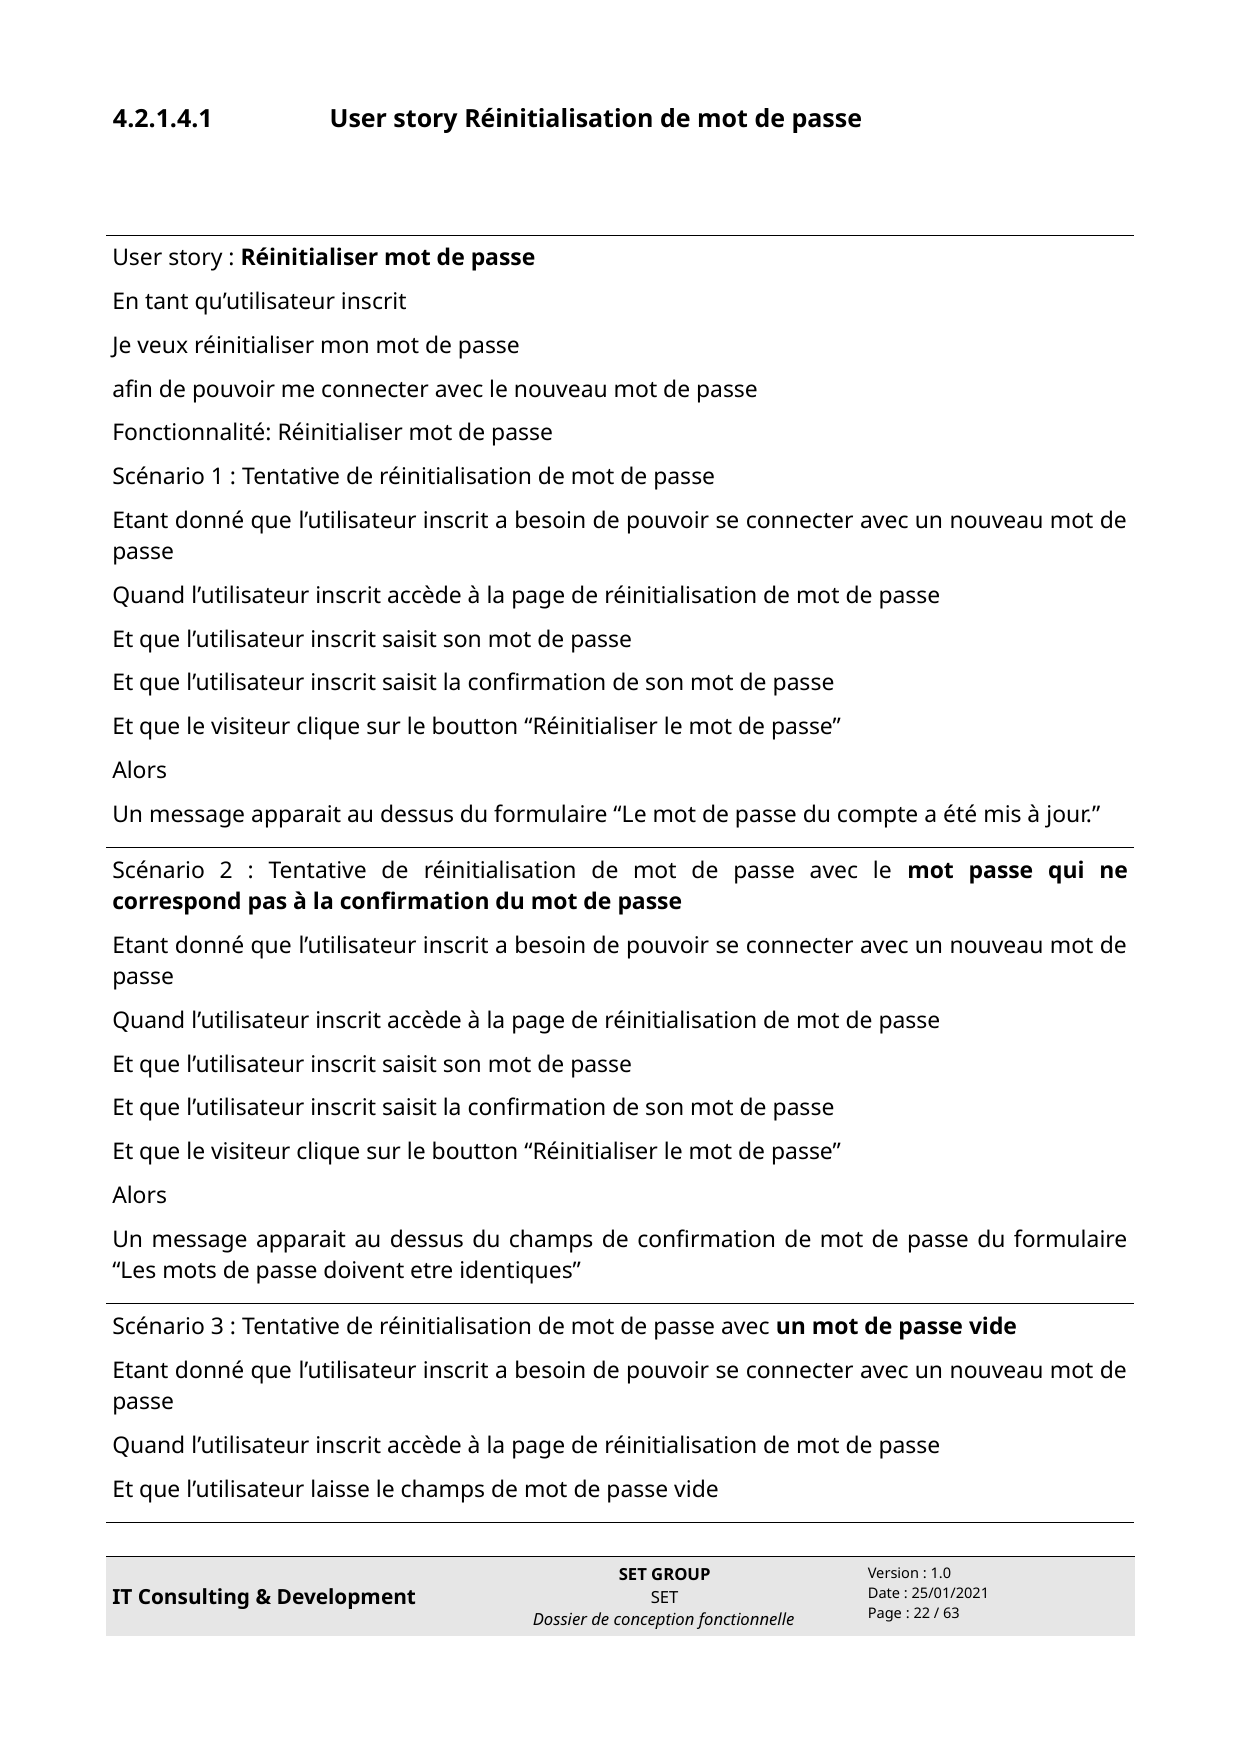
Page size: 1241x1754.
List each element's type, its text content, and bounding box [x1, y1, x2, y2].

table_cell Scénario 2 : Tentative de réinitialisation de mot de passe avec le mot passe qui ne correspond pas à la confirmation du mot de passe Etant donné que l’utilisateur inscrit a besoin de pouvoir se connecter avec un nouveau mot de passe Quand l’utilisateur inscrit accède à la page de réinitialisation de mot de passe Et que l’utilisateur inscrit saisit son mot de passe Et que l’utilisateur inscrit saisit la confirmation de son mot de passe Et que le visiteur clique sur le boutton “Réinitialiser le mot de passe” Alors Un message apparait au dessus du champs de confirmation de mot de passe du formulaire “Les mots de passe doivent etre identiques” [106, 848, 1134, 1303]
subtitle User story Réinitialisation de mot de passe [106, 100, 1134, 134]
table_header User story : Réinitialiser mot de passe En tant qu’utilisateur inscrit Je veux réinitialiser mon mot de passe afin de pouvoir me connecter avec le nouveau mot de passe Fonctionnalité: Réinitialiser mot de passe Scénario 1 : Tentative de réinitialisation de mot de passe Etant donné que l’utilisateur inscrit a besoin de pouvoir se connecter avec un nouveau mot de passe Quand l’utilisateur inscrit accède à la page de réinitialisation de mot de passe Et que l’utilisateur inscrit saisit son mot de passe Et que l’utilisateur inscrit saisit la confirmation de son mot de passe Et que le visiteur clique sur le boutton “Réinitialiser le mot de passe” Alors Un message apparait au dessus du formulaire “Le mot de passe du compte a été mis à jour.” [106, 236, 1134, 847]
table_cell Scénario 3 : Tentative de réinitialisation de mot de passe avec un mot de passe vide Etant donné que l’utilisateur inscrit a besoin de pouvoir se connecter avec un nouveau mot de passe Quand l’utilisateur inscrit accède à la page de réinitialisation de mot de passe Et que l’utilisateur laisse le champs de mot de passe vide [106, 1304, 1134, 1522]
